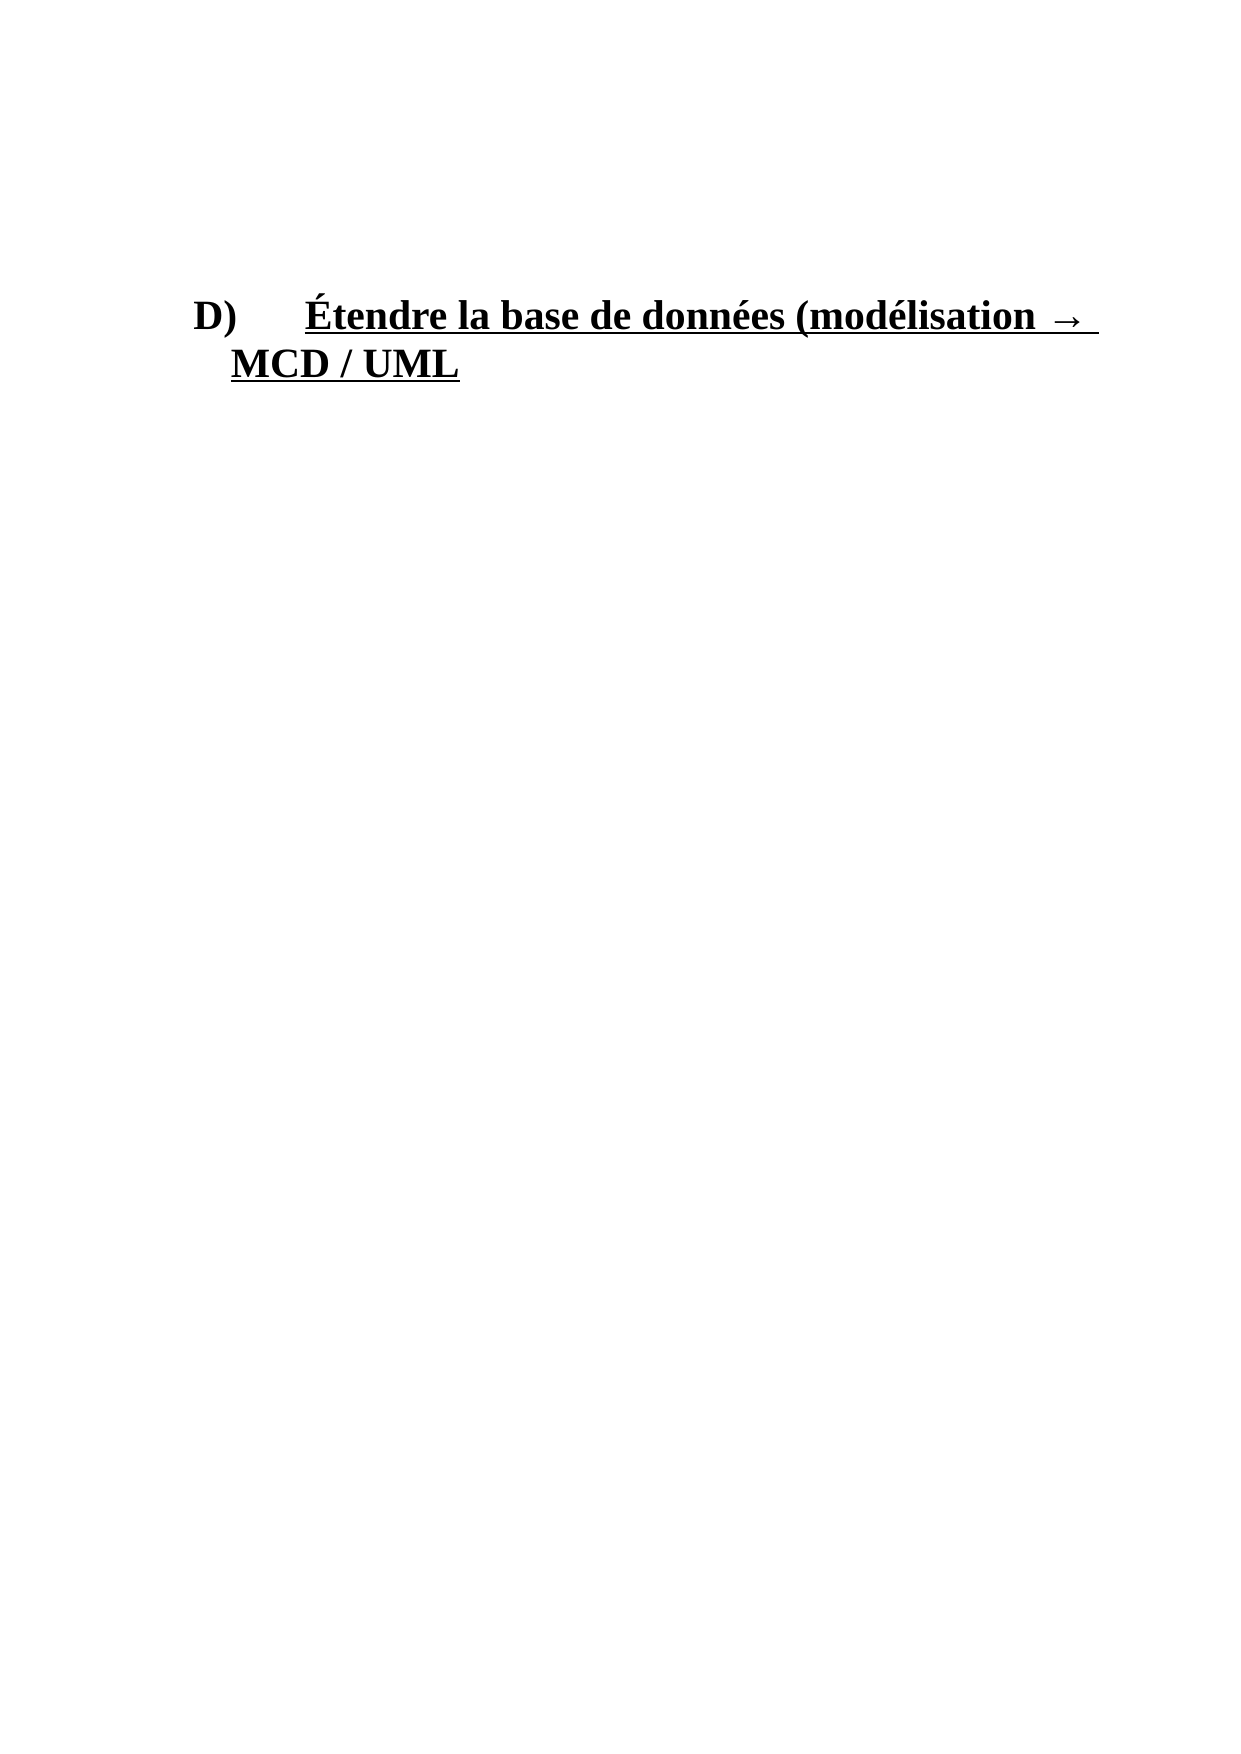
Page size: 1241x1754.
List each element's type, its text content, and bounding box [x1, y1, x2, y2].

list Étendre la base de données (modélisation → MCD / UML [193, 291, 1122, 386]
